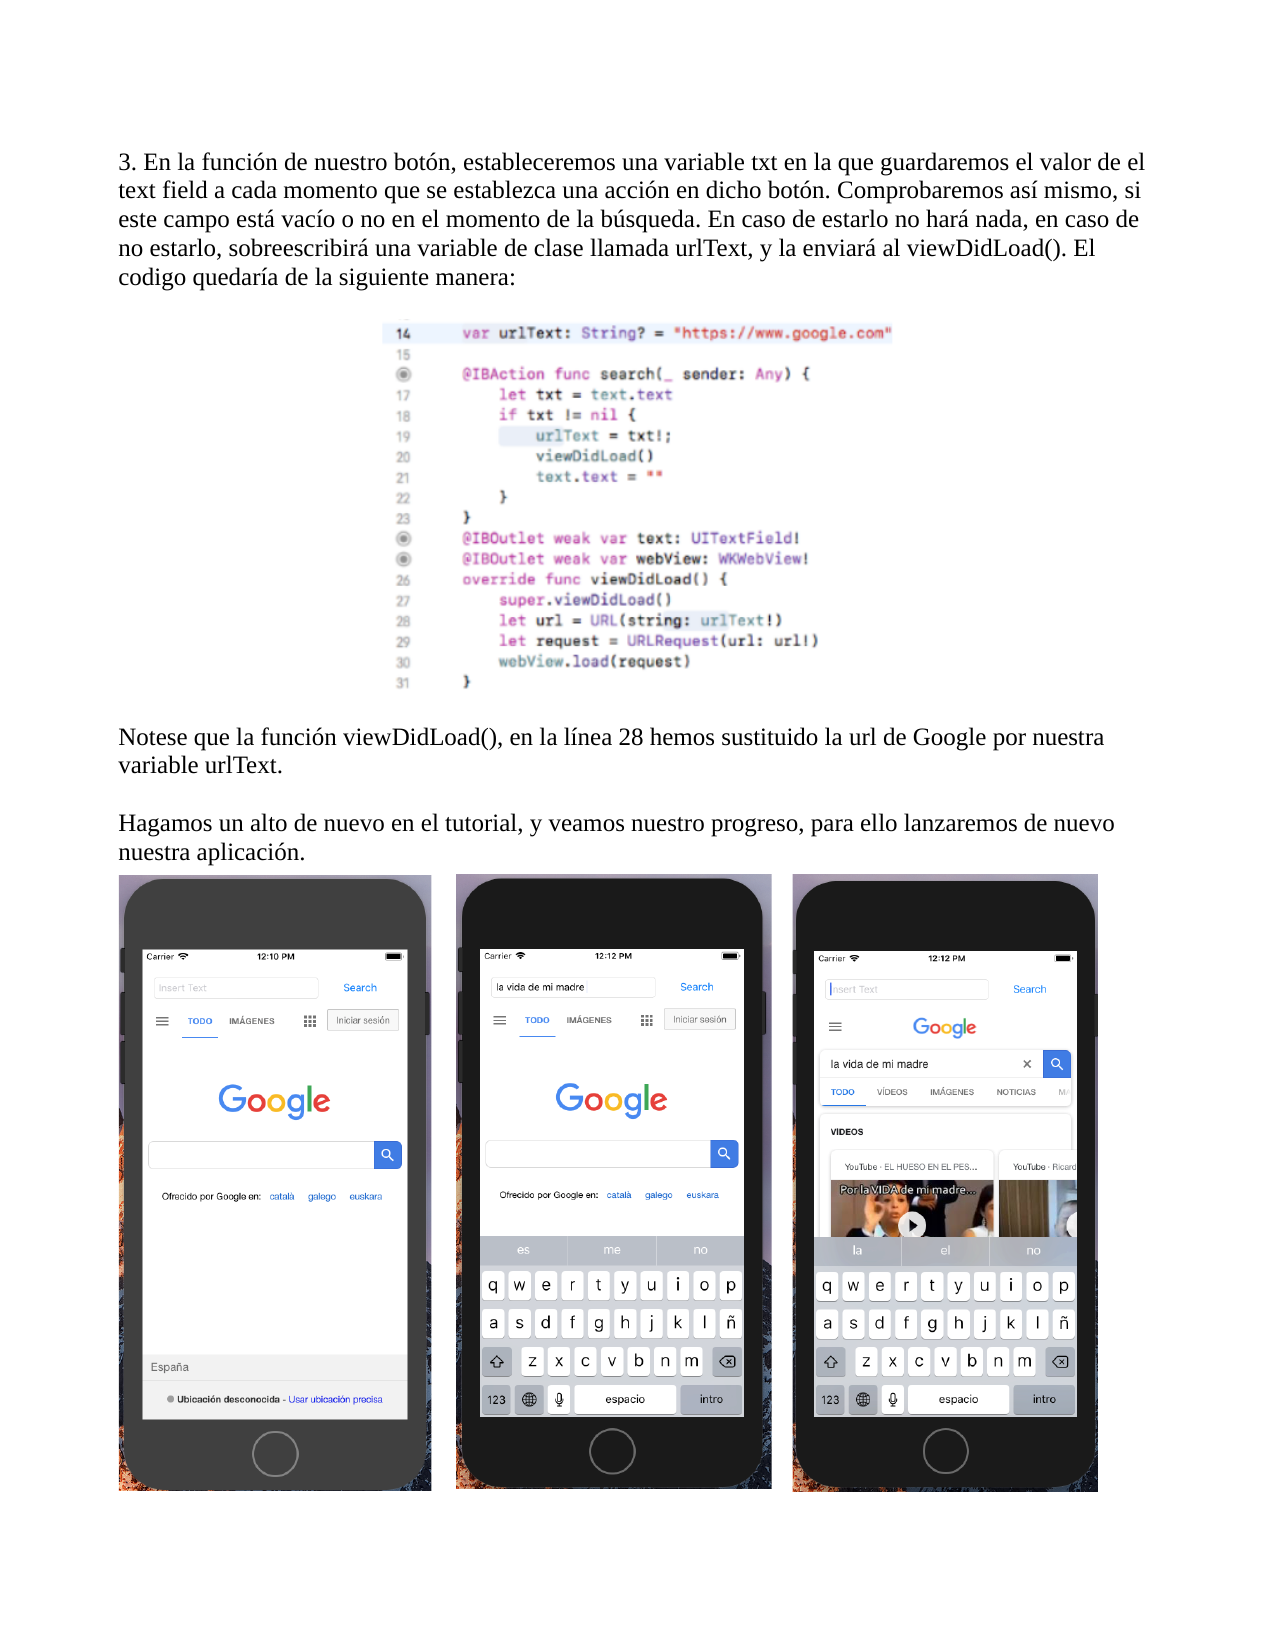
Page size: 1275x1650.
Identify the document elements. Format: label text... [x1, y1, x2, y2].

picture [118, 875, 432, 1491]
picture [792, 874, 1098, 1492]
text Notese que la función viewDidLoad(), en la línea 28 hemos sustituido la url de Google por nuestra variable urlText. [118, 722, 1157, 779]
text Hagamos un alto de nuevo en el tutorial, y veamos nuestro progreso, para ello lanzaremos de nuevo nuestra aplicación. [118, 808, 1157, 866]
picture [382, 319, 893, 695]
text 3. En la función de nuestro botón, estableceremos una variable txt en la que guardaremos el valor de el text field a cada momento que se establezca una acción en dicho botón. Comprobaremos así mismo, si este campo está vacío o no en el momento de la búsqueda. En caso de estarlo no hará nada, en caso de no estarlo, sobreescribirá una variable de clase llamada urlText, y la enviará al viewDidLoad(). El codigo quedaría de la siguiente manera: [118, 147, 1157, 291]
picture [456, 874, 772, 1489]
